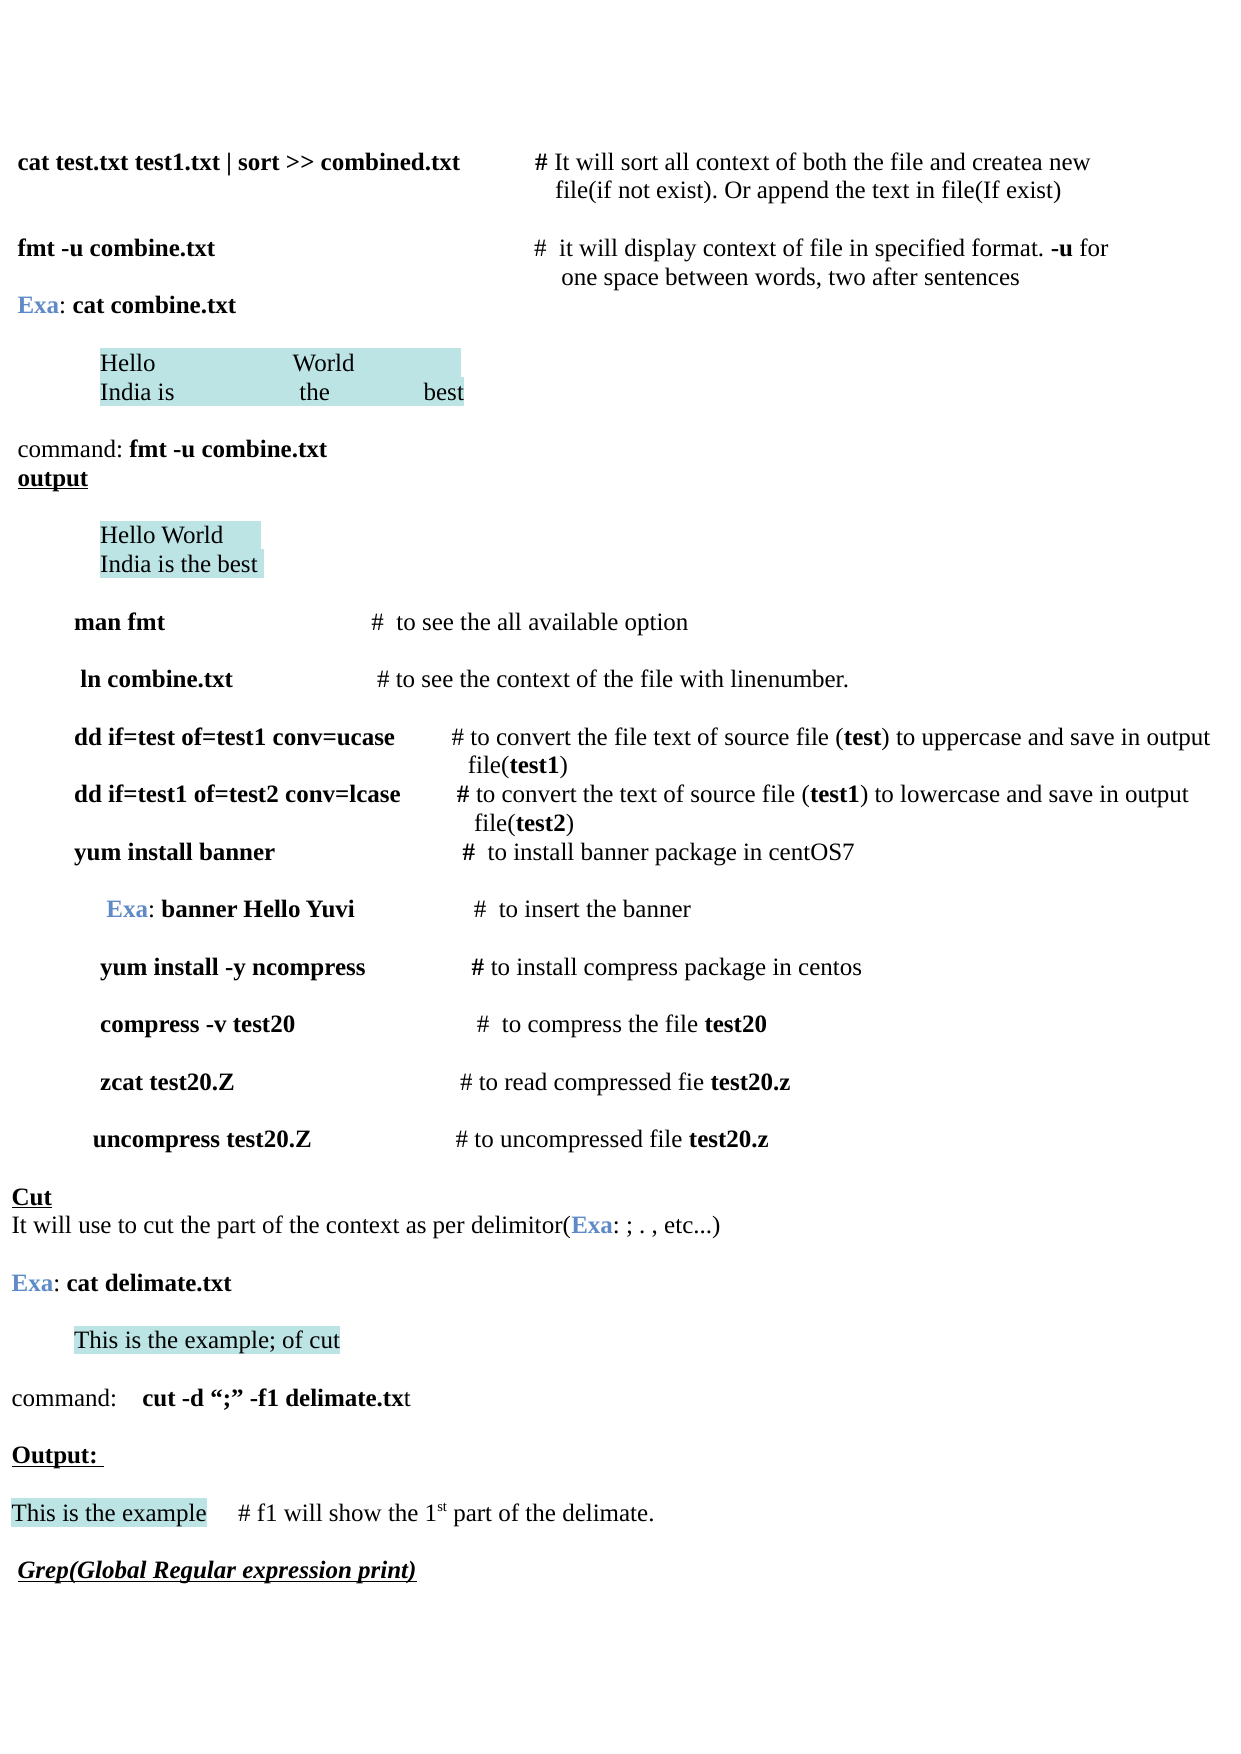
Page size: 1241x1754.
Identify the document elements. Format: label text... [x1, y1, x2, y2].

text man fmt # to see the all available option [11, 607, 1240, 636]
text ln combine.txt # to see the context of the file with linenumber. [11, 664, 1240, 693]
text Exa: banner Hello Yuvi # to insert the banner [100, 894, 1175, 923]
text It will use to cut the part of the context as per delimitor(Exa: ; . , etc...) [11, 1211, 1240, 1239]
text Output: [11, 1441, 1240, 1469]
text This is the example # f1 will show the 1st part of the delimate. [11, 1498, 1240, 1527]
text fmt -u combine.txt # it will display context of file in specified format. -u for [17, 233, 1175, 262]
text command: fmt -u combine.txt [17, 434, 1240, 463]
text file(test1) [11, 751, 1240, 779]
text file(if not exist). Or append the text in file(If exist) [17, 176, 1175, 204]
text Exa: cat combine.txt [17, 291, 1175, 319]
text cat test.txt test1.txt | sort >> combined.txt # It will sort all context of both the file and createa new [17, 147, 1175, 176]
text dd if=test of=test1 conv=ucase # to convert the file text of source file (test) to uppercase and save in output [11, 722, 1240, 751]
text yum install banner # to install banner package in centOS7 [11, 837, 1240, 866]
text Hello World [100, 348, 1240, 377]
text zcat test20.Z # to read compressed fie test20.z [100, 1067, 1175, 1096]
text Grep(Global Regular expression print) [17, 1556, 1240, 1584]
text yum install -y ncompress # to install compress package in centos [100, 952, 1175, 981]
text Exa: cat delimate.txt [11, 1268, 1240, 1297]
text India is the best [100, 377, 1240, 406]
text This is the example; of cut [11, 1326, 1240, 1354]
text command: cut -d “;” -f1 delimate.txt [11, 1383, 1240, 1412]
text uncompress test20.Z # to uncompressed file test20.z [11, 1124, 1240, 1153]
text Hello World [100, 521, 1240, 549]
text compress -v test20 # to compress the file test20 [100, 1009, 1175, 1038]
text Cut [11, 1182, 1240, 1211]
text India is the best [100, 549, 1240, 578]
text output [17, 463, 1240, 492]
text file(test2) [11, 808, 1240, 837]
text one space between words, two after sentences [17, 262, 1175, 291]
text dd if=test1 of=test2 conv=lcase # to convert the text of source file (test1) to lowercase and save in output [11, 779, 1240, 808]
